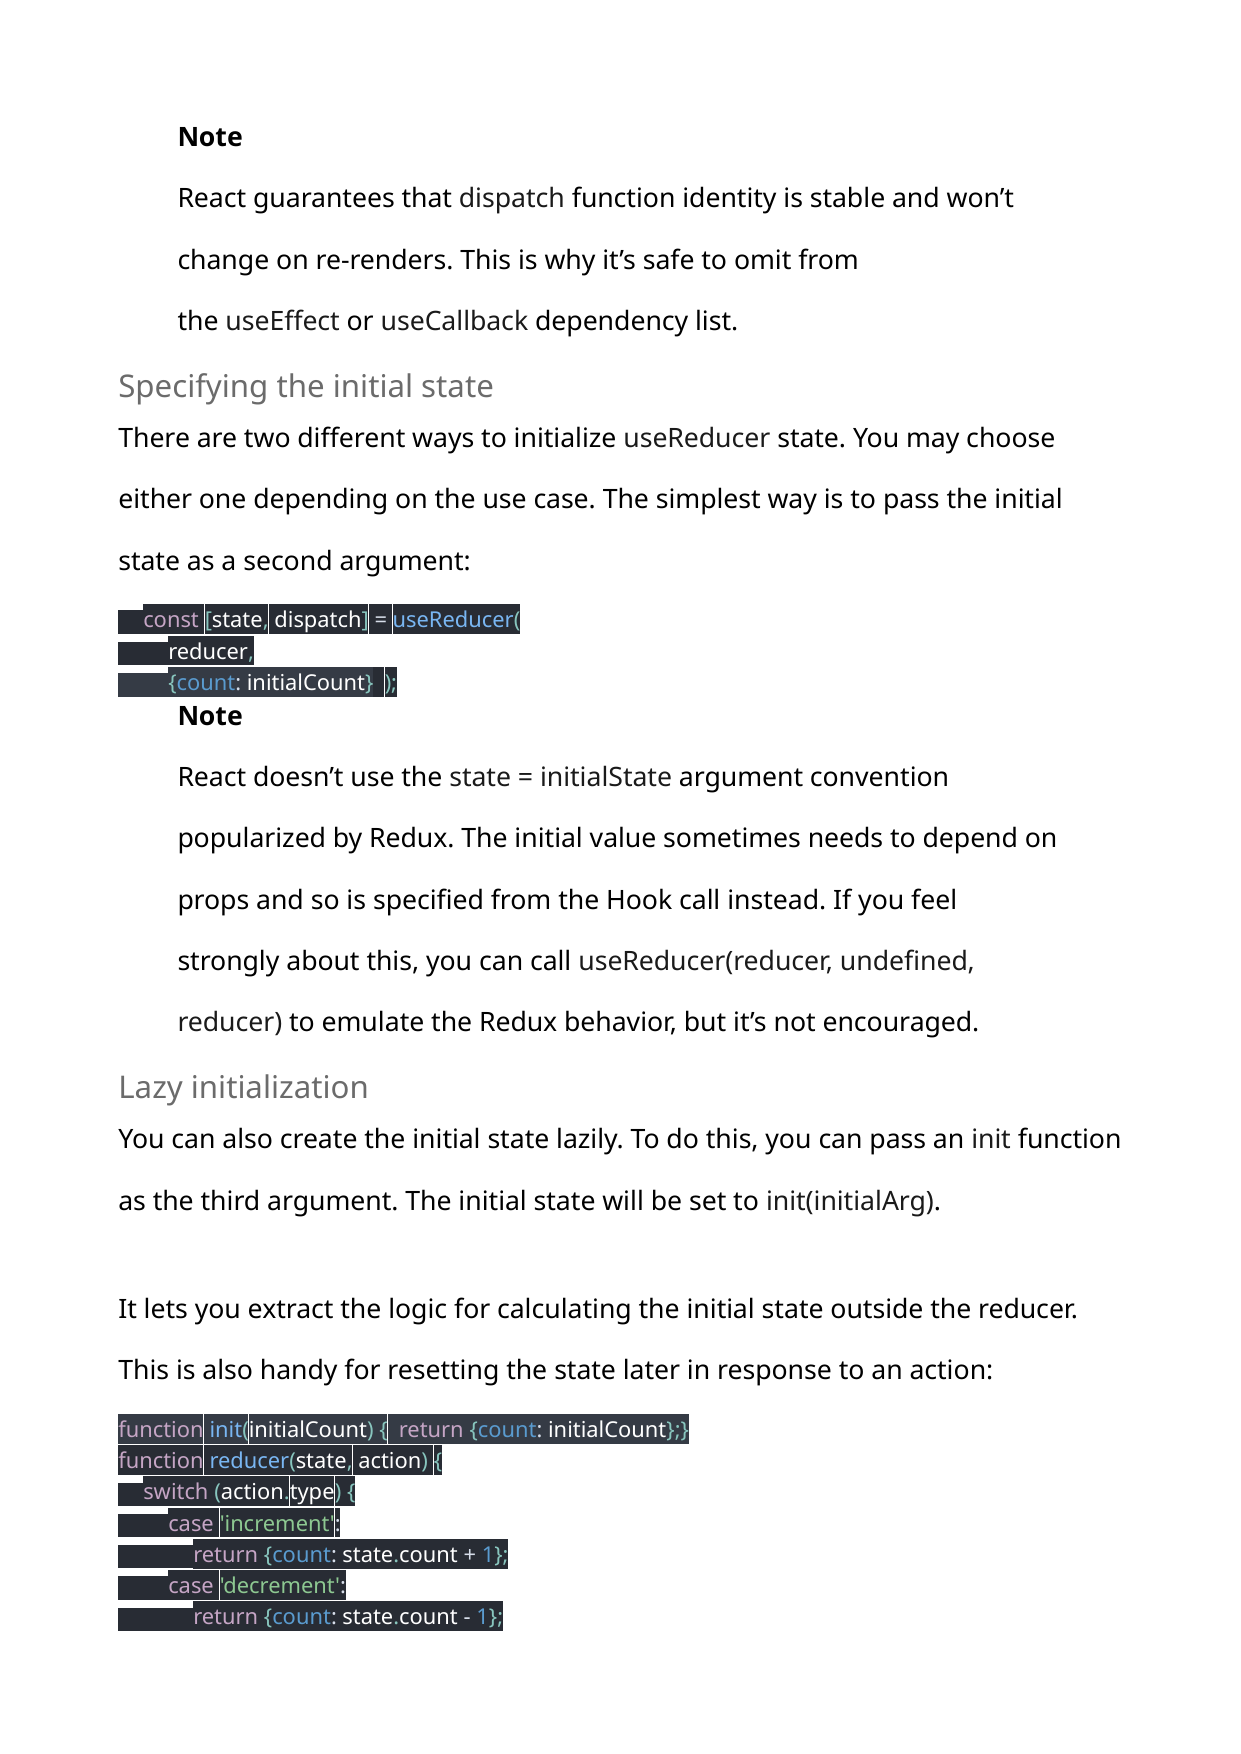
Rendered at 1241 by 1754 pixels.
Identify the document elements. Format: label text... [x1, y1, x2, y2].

text React doesn’t use the state = initialState argument convention popularized by Redux. The initial value sometimes needs to depend on props and so is specified from the Hook call instead. If you feel strongly about this, you can call useReducer(reducer, undefined, reducer) to emulate the Redux behavior, but it’s not encouraged. [177, 758, 1063, 1039]
subtitle Lazy initialization [118, 1065, 1122, 1107]
text You can also create the initial state lazily. To do this, you can pass an init function as the third argument. The initial state will be set to init(initialArg). [118, 1120, 1122, 1218]
subtitle Specifying the initial state [118, 363, 1122, 406]
text function reducer(state, action) { [118, 1444, 1122, 1475]
text function init(initialCount) { return {count: initialCount};} [118, 1412, 1122, 1444]
text switch (action.type) { [118, 1475, 1122, 1506]
text reducer, [118, 634, 1122, 665]
text There are two different ways to initialize useReducer state. You may choose either one depending on the use case. The simplest way is to pass the initial state as a second argument: [118, 419, 1122, 578]
text React guarantees that dispatch function identity is stable and won’t change on re-renders. This is why it’s safe to omit from the useEffect or useCallback dependency list. [177, 179, 1063, 338]
text {count: initialCount} ); [118, 665, 1122, 697]
text It lets you extract the logic for calculating the initial state outside the reducer. This is also handy for resetting the state later in response to an action: [118, 1290, 1122, 1387]
text return {count: state.count - 1}; [118, 1600, 1122, 1631]
text const [state, dispatch] = useReducer( [118, 603, 1122, 634]
text Note [177, 697, 1063, 733]
text return {count: state.count + 1}; [118, 1537, 1122, 1569]
text Note [177, 118, 1063, 154]
text case 'increment': [118, 1506, 1122, 1537]
text case 'decrement': [118, 1569, 1122, 1600]
